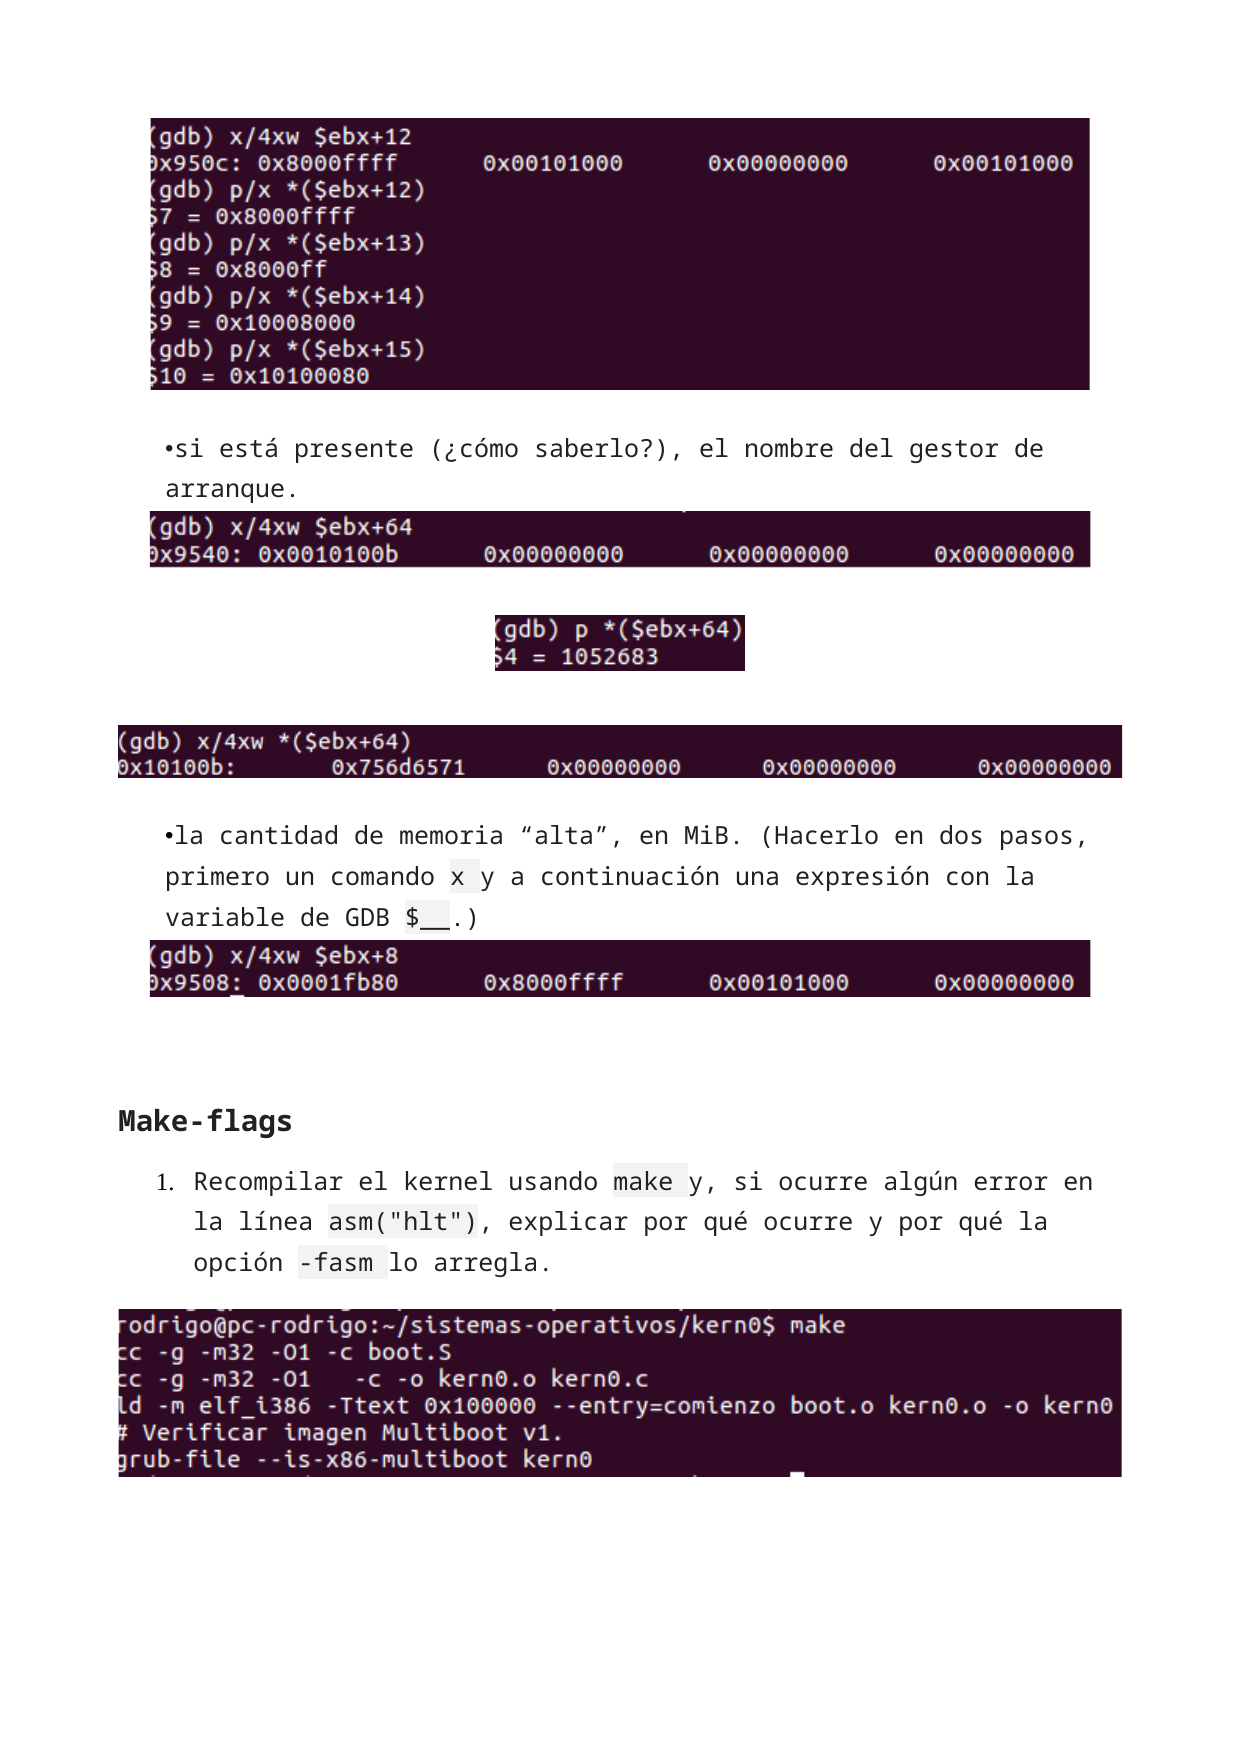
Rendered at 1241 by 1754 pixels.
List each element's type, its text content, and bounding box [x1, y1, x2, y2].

picture [495, 615, 745, 671]
list la cantidad de memoria “alta”, en MiB. (Hacerlo en dos pasos, primero un comando x y a continuación una expresión con la variable de GDB $__.) [118, 818, 1122, 934]
subtitle Make-flags [118, 1100, 1122, 1140]
list Recompilar el kernel usando make y, si ocurre algún error en la línea asm("hlt"), explicar por qué ocurre y por qué la opción -fasm lo arregla. [156, 1163, 1122, 1279]
list si está presente (¿cómo saberlo?), el nombre del gestor de arranque. [118, 430, 1122, 505]
picture [118, 725, 1123, 778]
picture [150, 118, 1090, 390]
picture [149, 940, 1091, 997]
picture [149, 511, 1091, 569]
picture [118, 1309, 1122, 1477]
